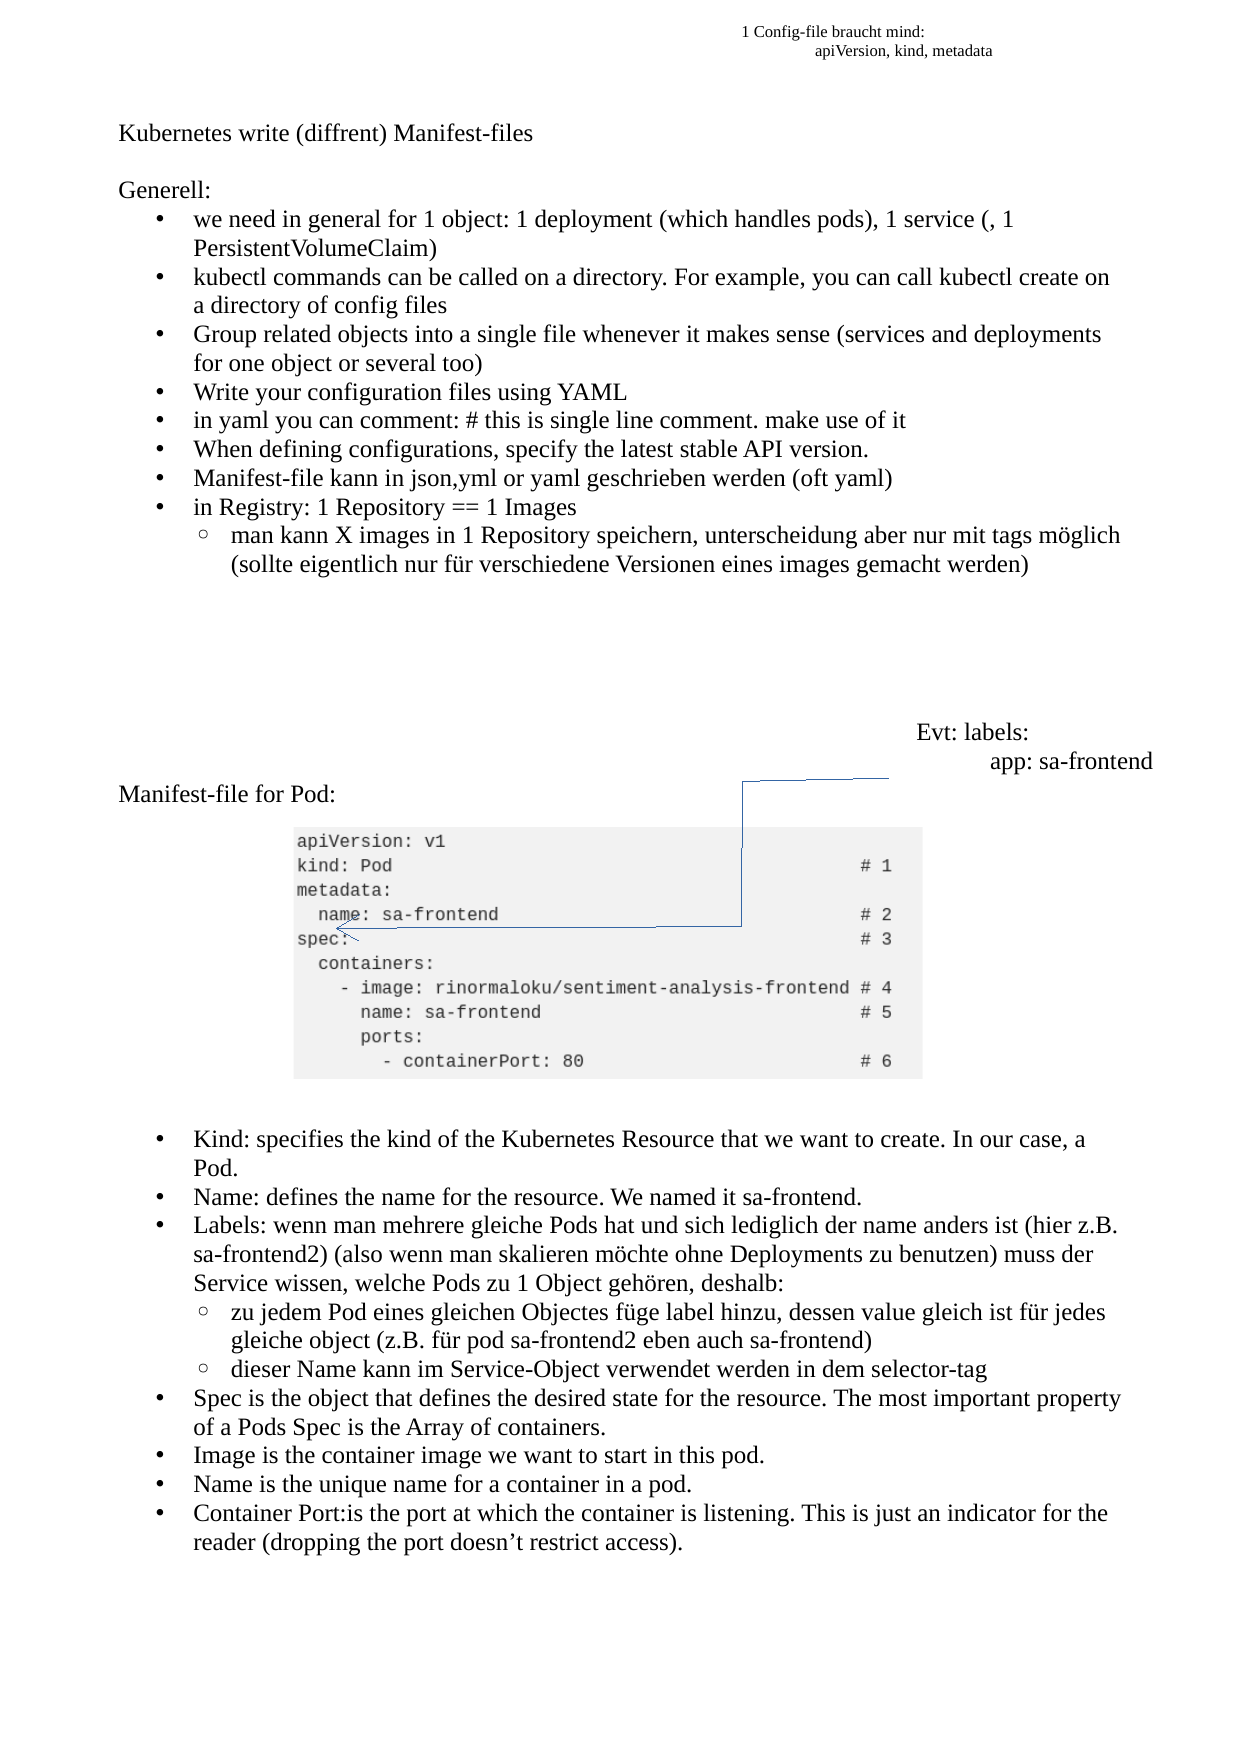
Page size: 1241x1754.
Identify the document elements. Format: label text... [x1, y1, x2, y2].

list Group related objects into a single file whenever it makes sense (services and deployments for one object or several too) [156, 319, 1122, 377]
list in Registry: 1 Repository == 1 Images [156, 492, 1122, 521]
list Kind: specifies the kind of the Kubernetes Resource that we want to create. In our case, a Pod. [156, 1124, 1122, 1182]
list Image is the container image we want to start in this pod. [156, 1441, 1122, 1469]
list kubectl commands can be called on a directory. For example, you can call kubectl create on a directory of config files [156, 262, 1122, 319]
list Name is the unique name for a container in a pod. [156, 1469, 1122, 1498]
list zu jedem Pod eines gleichen Objectes füge label hinzu, dessen value gleich ist für jedes gleiche object (z.B. für pod sa-frontend2 eben auch sa-frontend) [193, 1297, 1122, 1354]
list in yaml you can comment: # this is single line comment. make use of it [156, 406, 1122, 434]
list we need in general for 1 object: 1 deployment (which handles pods), 1 service (, 1 PersistentVolumeClaim) [156, 204, 1122, 262]
text Kubernetes write (diffrent) Manifest-files [118, 118, 1122, 147]
list When defining configurations, specify the latest stable API version. [156, 434, 1122, 463]
text Generell: [118, 176, 1122, 204]
list Manifest-file kann in json,yml or yaml geschrieben werden (oft yaml) [156, 463, 1122, 492]
list Name: defines the name for the resource. We named it sa-frontend. [156, 1182, 1122, 1211]
text Manifest-file for Pod: [118, 779, 1122, 808]
list Write your configuration files using YAML [156, 377, 1122, 406]
list Spec is the object that defines the desired state for the resource. The most important property of a Pods Spec is the Array of containers. [156, 1383, 1122, 1441]
list Container Port:is the port at which the container is listening. This is just an indicator for the reader (dropping the port doesn’t restrict access). [156, 1498, 1122, 1556]
list man kann X images in 1 Repository speichern, unterscheidung aber nur mit tags möglich (sollte eigentlich nur für verschiedene Versionen eines images gemacht werden) [193, 521, 1122, 578]
list dieser Name kann im Service-Object verwendet werden in dem selector-tag [193, 1354, 1122, 1383]
picture [293, 827, 923, 1079]
list Labels: wenn man mehrere gleiche Pods hat und sich lediglich der name anders ist (hier z.B. sa-frontend2) (also wenn man skalieren möchte ohne Deployments zu benutzen) muss der Service wissen, welche Pods zu 1 Object gehören, deshalb: [156, 1211, 1122, 1297]
